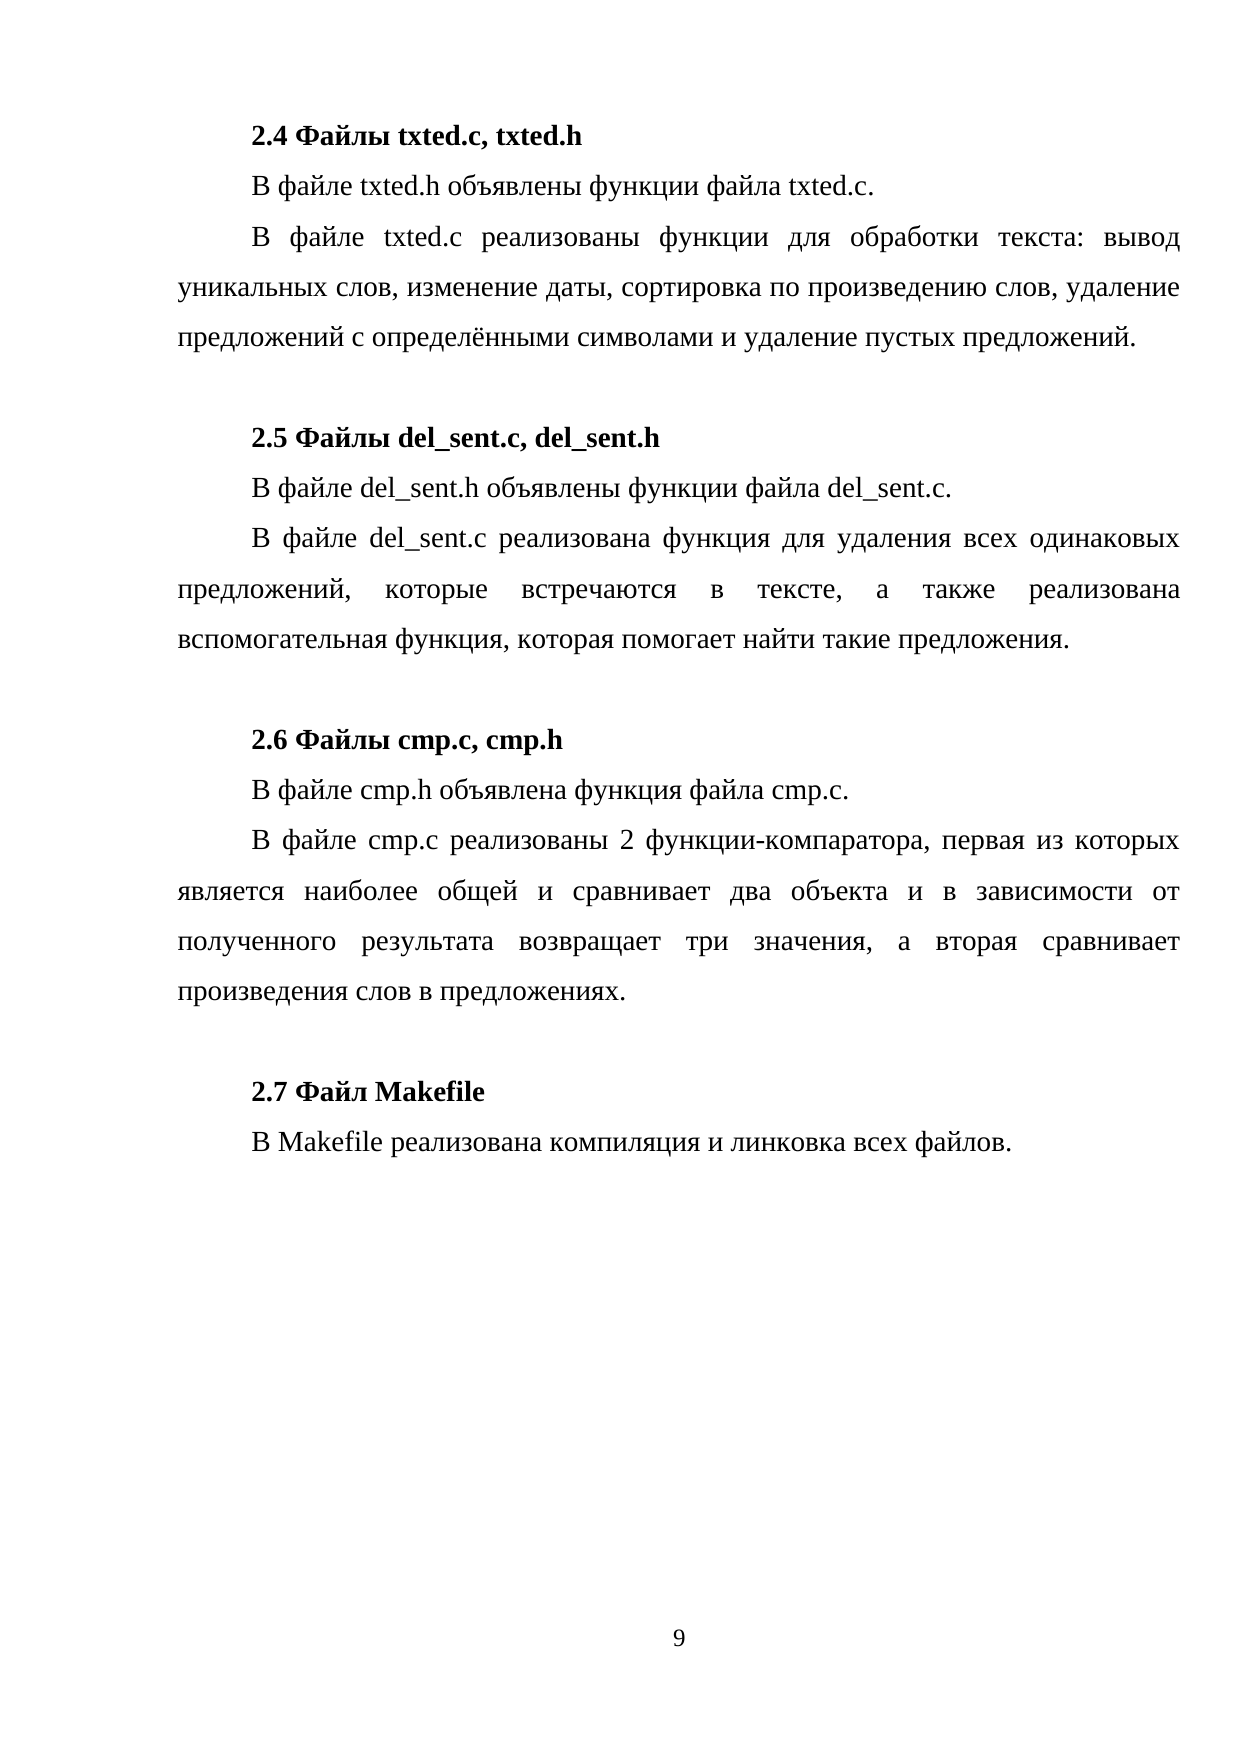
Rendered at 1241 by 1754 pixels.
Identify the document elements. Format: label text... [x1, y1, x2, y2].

text 2.6 Файлы cmp.c, cmp.h [177, 722, 1181, 755]
text В файле cmp.h объявлена функция файла cmp.c. [177, 772, 1181, 806]
text В файле del_sent.c реализована функция для удаления всех одинаковых предложений, которые встречаются в тексте, а также реализована вспомогательная функция, которая помогает найти такие предложения. [177, 521, 1181, 655]
text В файле del_sent.h объявлены функции файла del_sent.c. [177, 470, 1181, 504]
text 2.7 Файл Makefile [177, 1074, 1181, 1108]
text 2.4 Файлы txted.c, txted.h [177, 118, 1181, 152]
text В файле txted.c реализованы функции для обработки текста: вывод уникальных слов, изменение даты, сортировка по произведению слов, удаление предложений с определёнными символами и удаление пустых предложений. [177, 219, 1181, 353]
text В файле txted.h объявлены функции файла txted.c. [177, 168, 1181, 202]
text 2.5 Файлы del_sent.c, del_sent.h [177, 420, 1181, 453]
text В Makefile реализована компиляция и линковка всех файлов. [177, 1124, 1181, 1158]
text В файле cmp.c реализованы 2 функции-компаратора, первая из которых является наиболее общей и сравнивает два объекта и в зависимости от полученного результата возвращает три значения, а вторая сравнивает произведения слов в предложениях. [177, 822, 1181, 1007]
